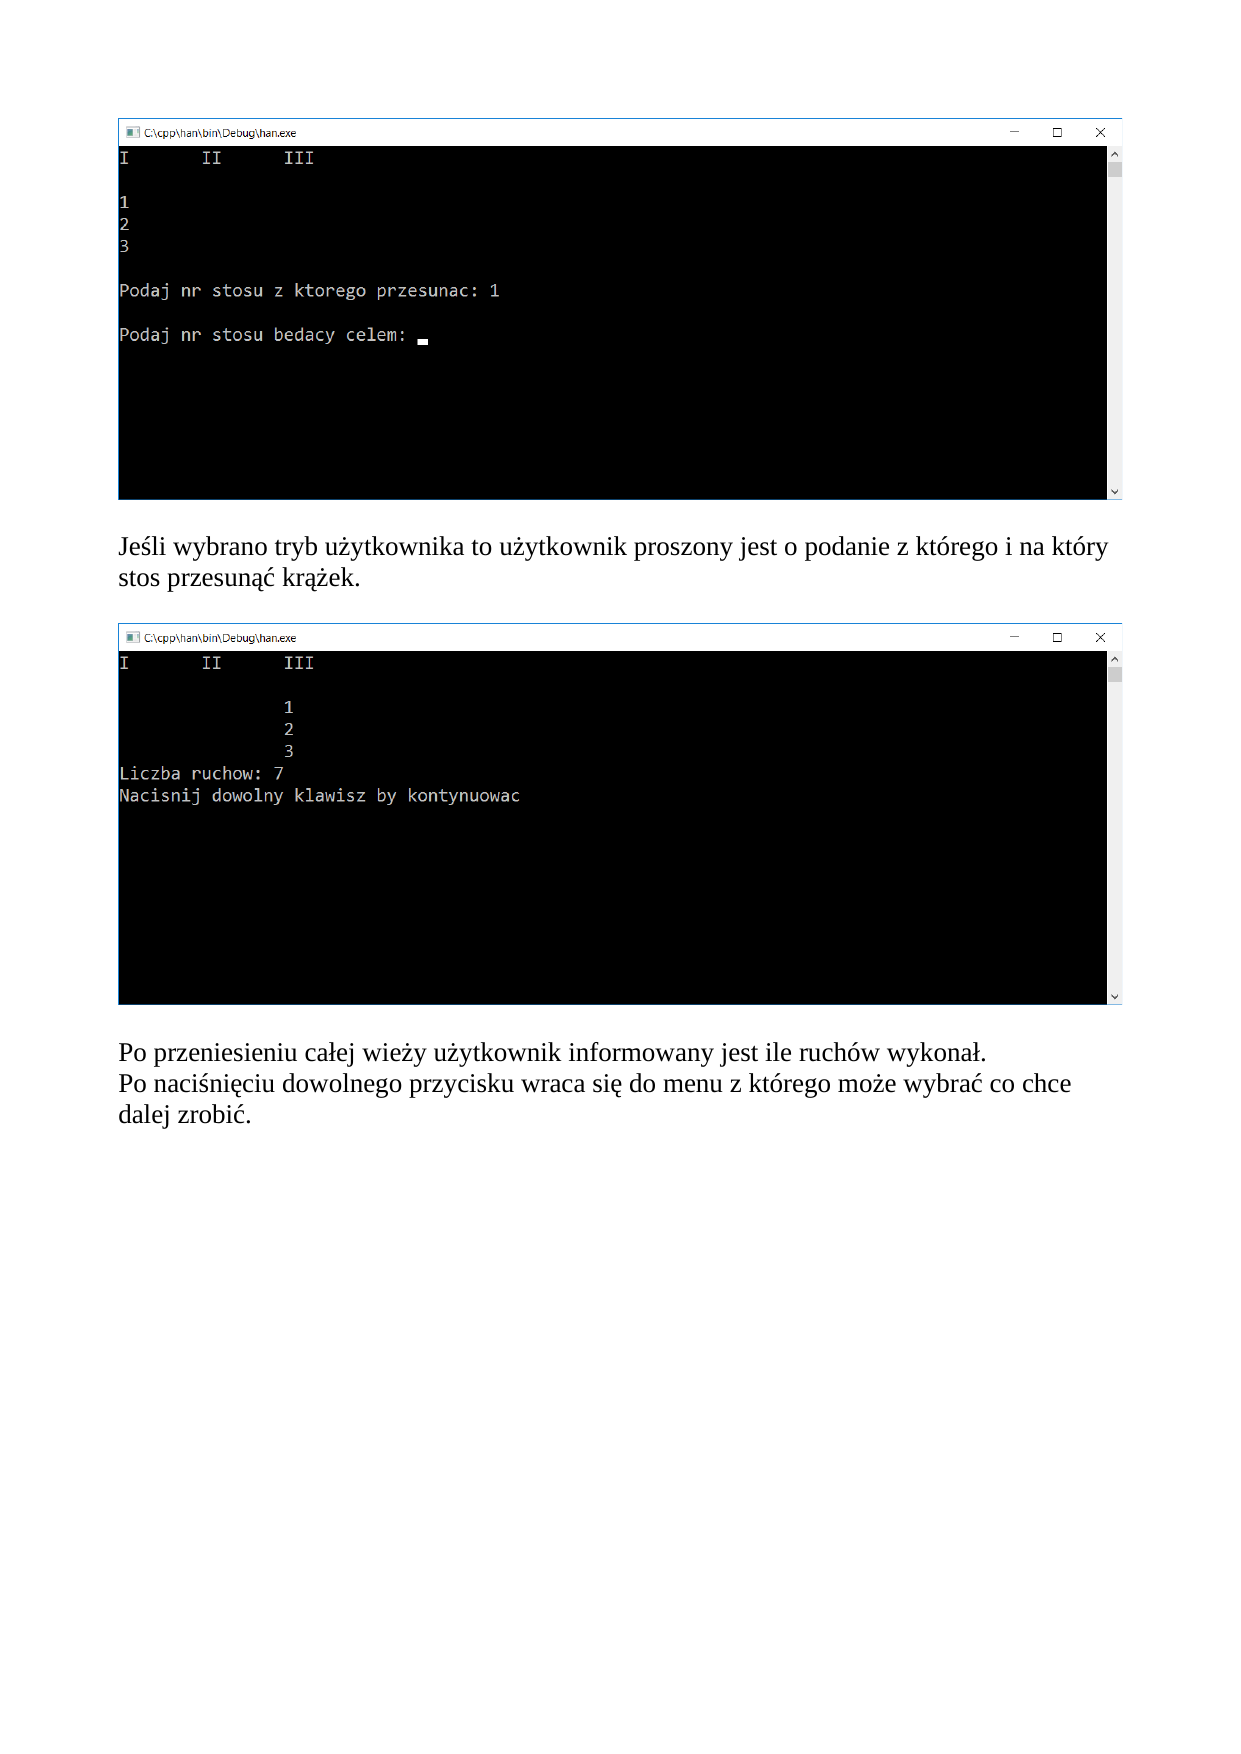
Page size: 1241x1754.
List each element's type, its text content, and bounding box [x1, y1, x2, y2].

text Po przeniesieniu całej wieży użytkownik informowany jest ile ruchów wykonał. [118, 1036, 1122, 1067]
picture [118, 118, 1123, 500]
picture [118, 623, 1123, 1005]
text Po naciśnięciu dowolnego przycisku wraca się do menu z którego może wybrać co chce dalej zrobić. [118, 1067, 1122, 1129]
text Jeśli wybrano tryb użytkownika to użytkownik proszony jest o podanie z którego i na który stos przesunąć krążek. [118, 530, 1122, 593]
